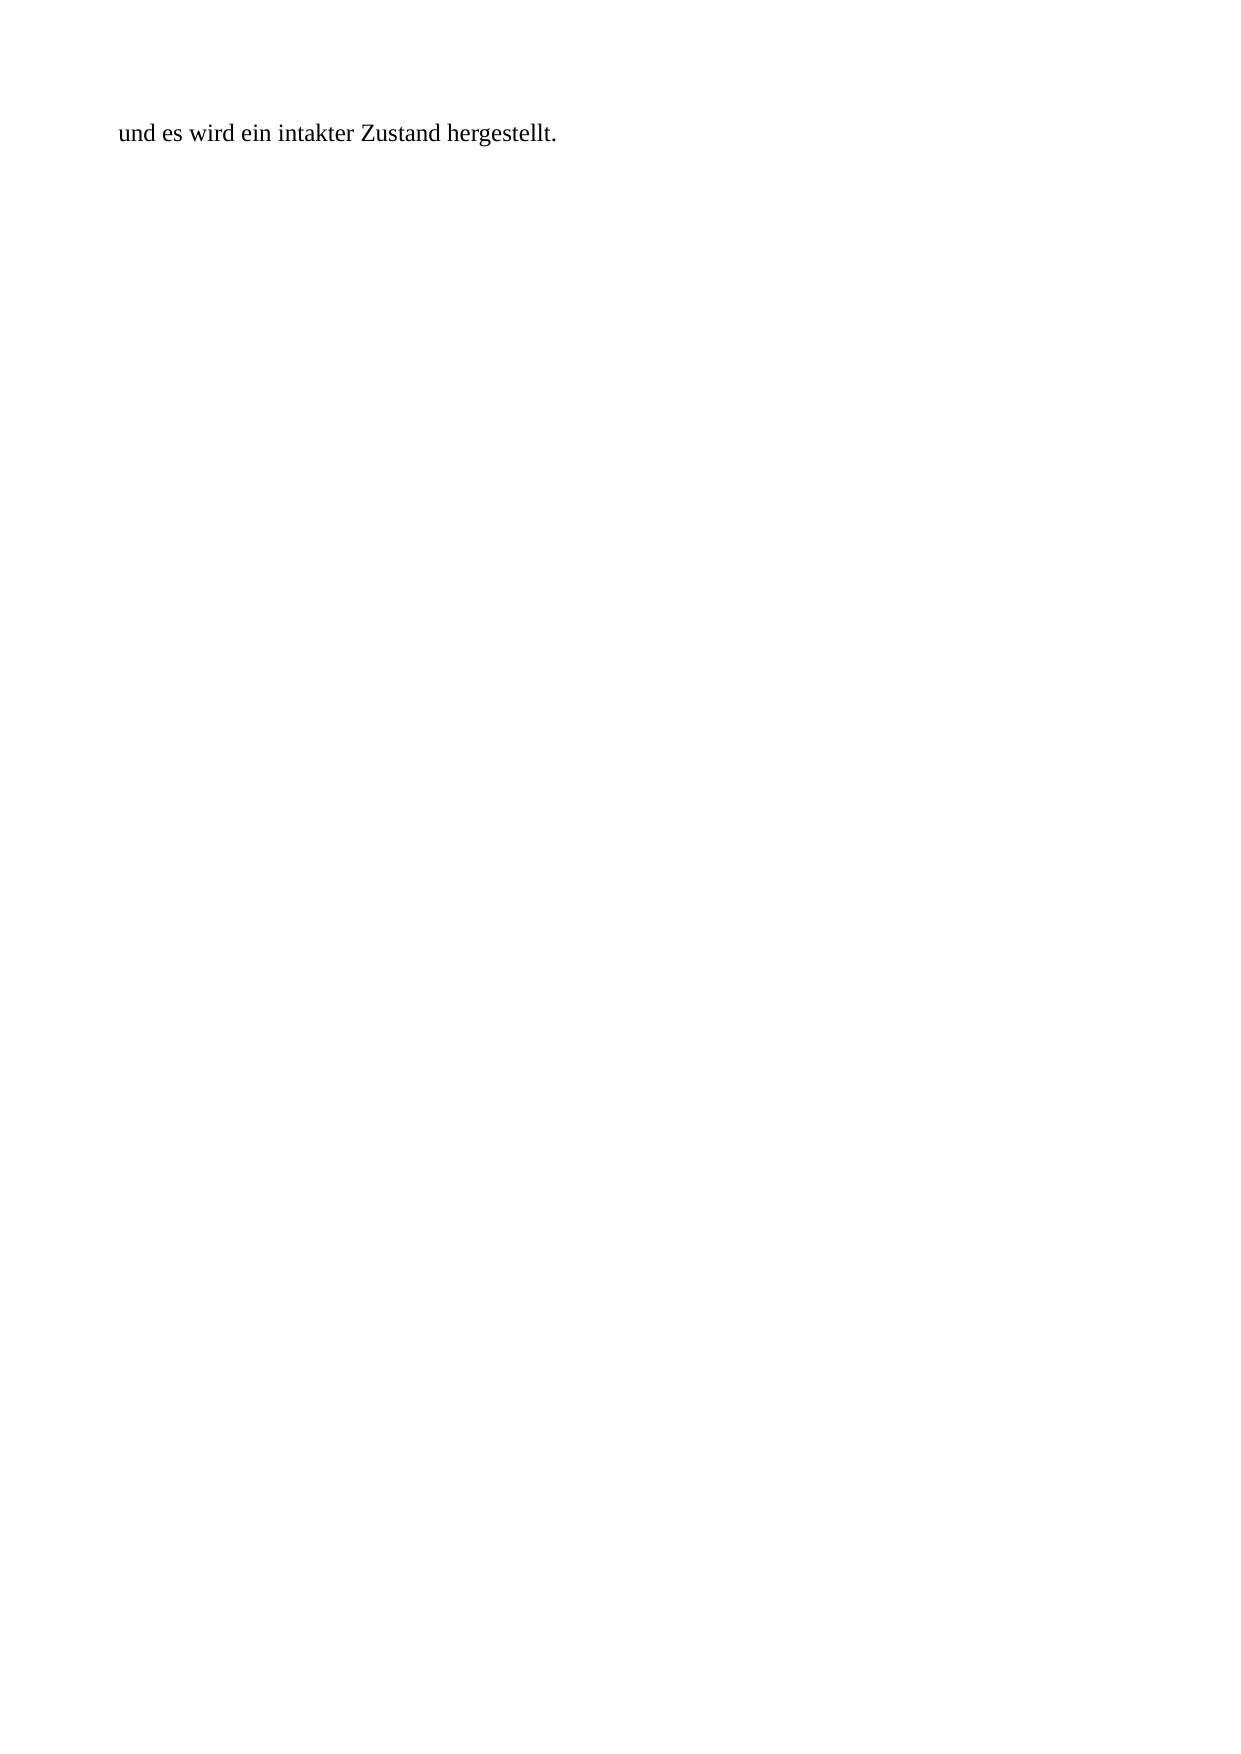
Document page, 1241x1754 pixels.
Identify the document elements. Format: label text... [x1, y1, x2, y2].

text und es wird ein intakter Zustand hergestellt. [118, 118, 1122, 147]
